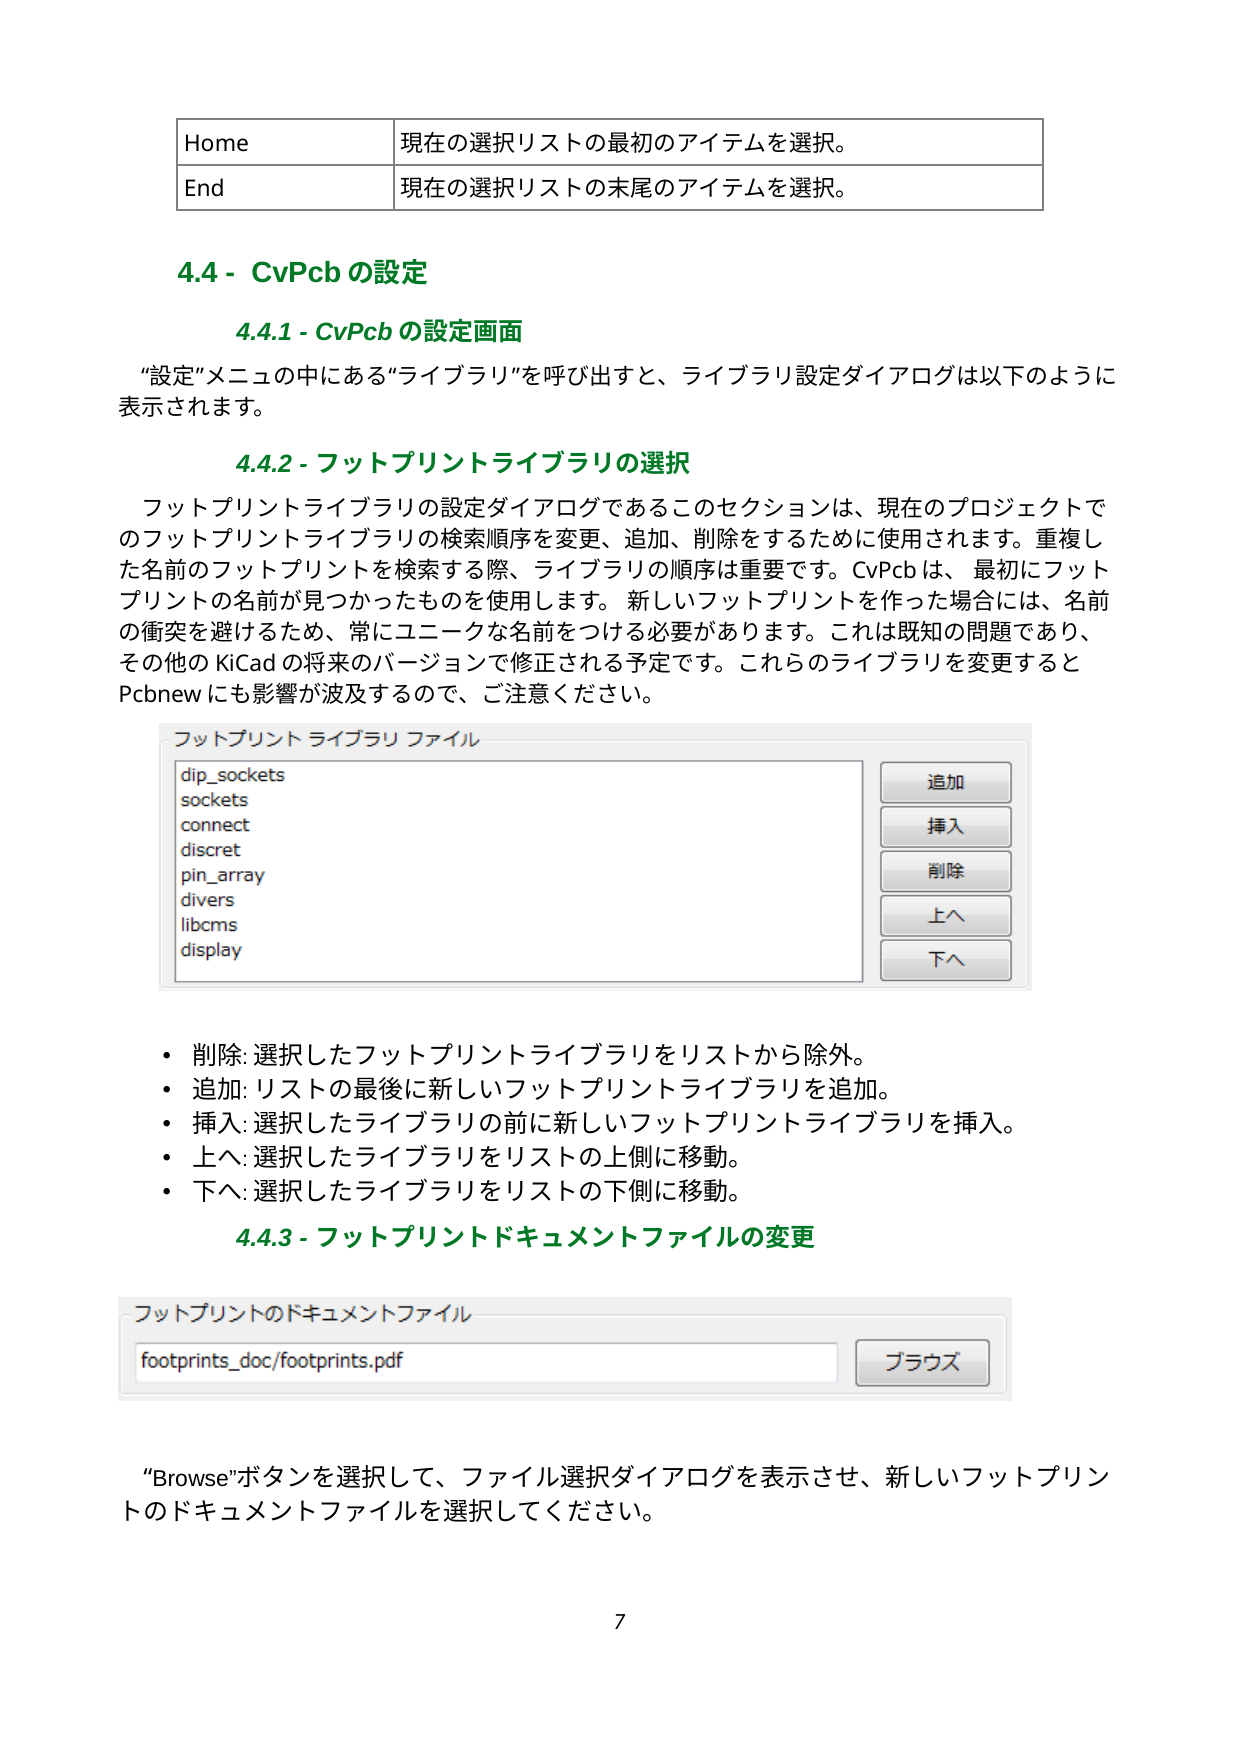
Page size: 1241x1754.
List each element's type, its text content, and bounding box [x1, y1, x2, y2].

subtitle フットプリントライブラリの選択 [236, 446, 1122, 480]
list 削除: 選択したフットプリントライブラリをリストから除外。 [162, 1038, 1122, 1072]
list 下へ: 選択したライブラリをリストの下側に移動。 [162, 1174, 1122, 1208]
picture [158, 723, 1032, 991]
list 追加: リストの最後に新しいフットプリントライブラリを追加。 [162, 1072, 1122, 1106]
text フットプリントライブラリの設定ダイアログであるこのセクションは、現在のプロジェクトでのフットプリントライブラリの検索順序を変更、追加、削除をするために使用されます。重複した名前のフットプリントを検索する際、ライブラリの順序は重要です。CvPcbは、 最初にフットプリントの名前が見つかったものを使用します。 新しいフットプリントを作った場合には、名前の衝突を避けるため、常にユニークな名前をつける必要があります。これは既知の問題であり、その他のKiCadの将来のバージョンで修正される予定です。これらのライブラリを変更するとPcbnewにも影響が波及するので、ご注意ください。 [118, 492, 1122, 709]
table_cell 現在の選択リストの末尾のアイテムを選択。 [395, 166, 1042, 209]
picture [118, 1297, 1012, 1401]
subtitle フットプリントドキュメントファイルの変更 [236, 1220, 1122, 1254]
list 上へ: 選択したライブラリをリストの上側に移動。 [162, 1140, 1122, 1174]
subtitle CvPcbの設定画面 [236, 314, 1122, 348]
table_cell 現在の選択リストの最初のアイテムを選択。 [395, 120, 1042, 164]
list 挿入: 選択したライブラリの前に新しいフットプリントライブラリを挿入。 [162, 1106, 1122, 1140]
table_cell End [178, 166, 393, 209]
text “設定”メニュの中にある“ライブラリ”を呼び出すと、ライブラリ設定ダイアログは以下のように表示されます。 [118, 360, 1122, 422]
table_cell Home [178, 120, 393, 164]
subtitle CvPcbの設定 [177, 253, 1122, 290]
text “Browse”ボタンを選択して、ファイル選択ダイアログを表示させ、新しいフットプリントのドキュメントファイルを選択してください。 [118, 1460, 1122, 1528]
